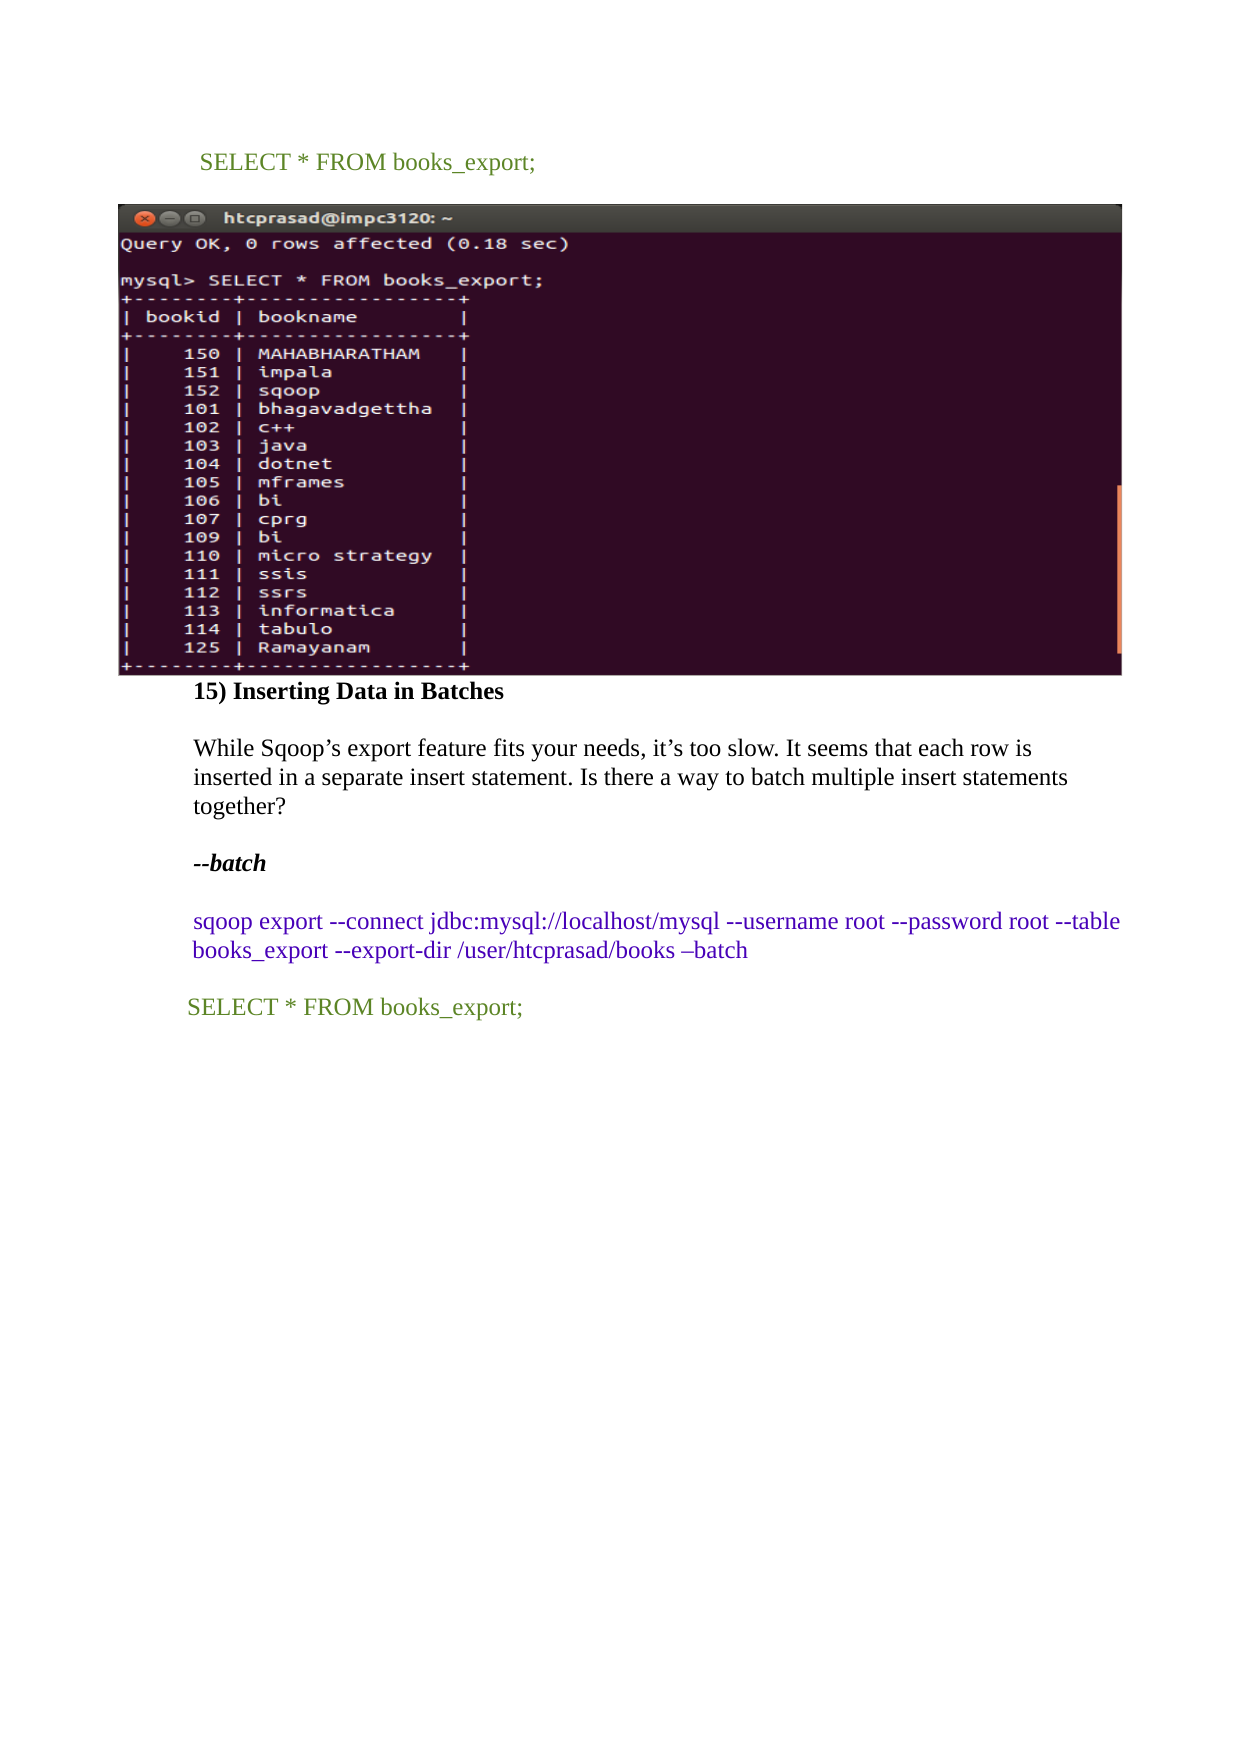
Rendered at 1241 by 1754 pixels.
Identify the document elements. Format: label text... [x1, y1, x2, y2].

list --batch [156, 848, 1122, 877]
list 15) Inserting Data in Batches [156, 676, 1122, 705]
text SELECT * FROM books_export; [118, 147, 1122, 176]
text SELECT * FROM books_export; [118, 992, 1122, 1021]
list inserted in a separate insert statement. Is there a way to batch multiple insert statements [156, 762, 1122, 791]
text sqoop export --connect jdbc:mysql://localhost/mysql --username root --password root --table books_export --export-dir /user/htcprasad/books –batch [118, 906, 1122, 963]
list together? [156, 791, 1122, 820]
picture [118, 204, 1123, 676]
list While Sqoop’s export feature fits your needs, it’s too slow. It seems that each row is [156, 733, 1122, 762]
